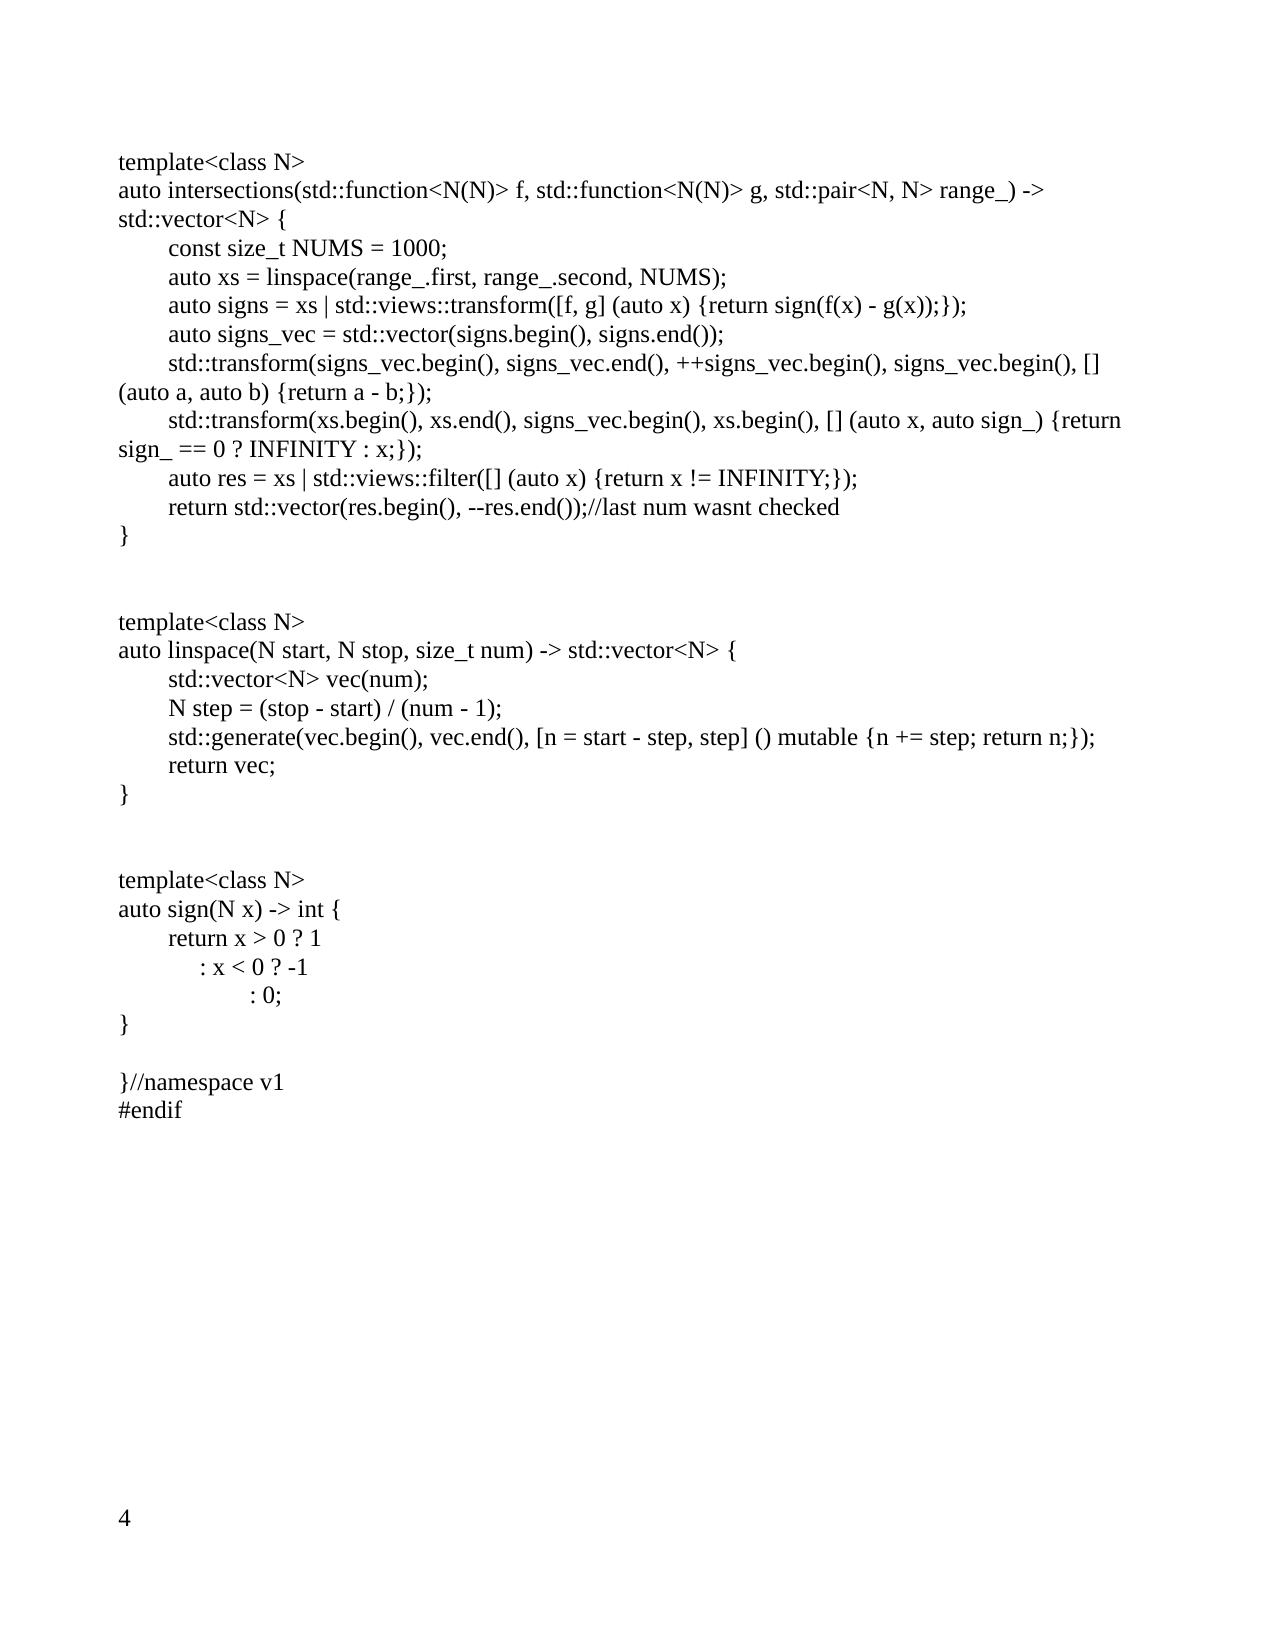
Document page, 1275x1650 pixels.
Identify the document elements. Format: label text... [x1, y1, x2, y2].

text template<class N> [118, 866, 1157, 894]
text auto intersections(std::function<N(N)> f, std::function<N(N)> g, std::pair<N, N> range_) -> std::vector<N> { [118, 176, 1157, 233]
text return x > 0 ? 1 [118, 923, 1157, 952]
text auto sign(N x) -> int { [118, 894, 1157, 923]
text N step = (stop - start) / (num - 1); [118, 693, 1157, 722]
text const size_t NUMS = 1000; [118, 233, 1157, 262]
text std::transform(xs.begin(), xs.end(), signs_vec.begin(), xs.begin(), [] (auto x, auto sign_) {return sign_ == 0 ? INFINITY : x;}); [118, 406, 1157, 463]
text template<class N> [118, 607, 1157, 636]
text : 0; [118, 981, 1157, 1009]
text return std::vector(res.begin(), --res.end());//last num wasnt checked [118, 492, 1157, 521]
text } [118, 521, 1157, 549]
text std::transform(signs_vec.begin(), signs_vec.end(), ++signs_vec.begin(), signs_vec.begin(), [] (auto a, auto b) {return a - b;}); [118, 348, 1157, 406]
text auto signs_vec = std::vector(signs.begin(), signs.end()); [118, 319, 1157, 348]
text return vec; [118, 751, 1157, 779]
text std::generate(vec.begin(), vec.end(), [n = start - step, step] () mutable {n += step; return n;}); [118, 722, 1157, 751]
text } [118, 1009, 1157, 1038]
text template<class N> [118, 147, 1157, 176]
text }//namespace v1 [118, 1067, 1157, 1096]
text } [118, 779, 1157, 808]
text auto linspace(N start, N stop, size_t num) -> std::vector<N> { [118, 636, 1157, 664]
text auto signs = xs | std::views::transform([f, g] (auto x) {return sign(f(x) - g(x));}); [118, 291, 1157, 319]
text std::vector<N> vec(num); [118, 664, 1157, 693]
text auto xs = linspace(range_.first, range_.second, NUMS); [118, 262, 1157, 291]
text : x < 0 ? -1 [118, 952, 1157, 981]
text auto res = xs | std::views::filter([] (auto x) {return x != INFINITY;}); [118, 463, 1157, 492]
text #endif [118, 1096, 1157, 1124]
